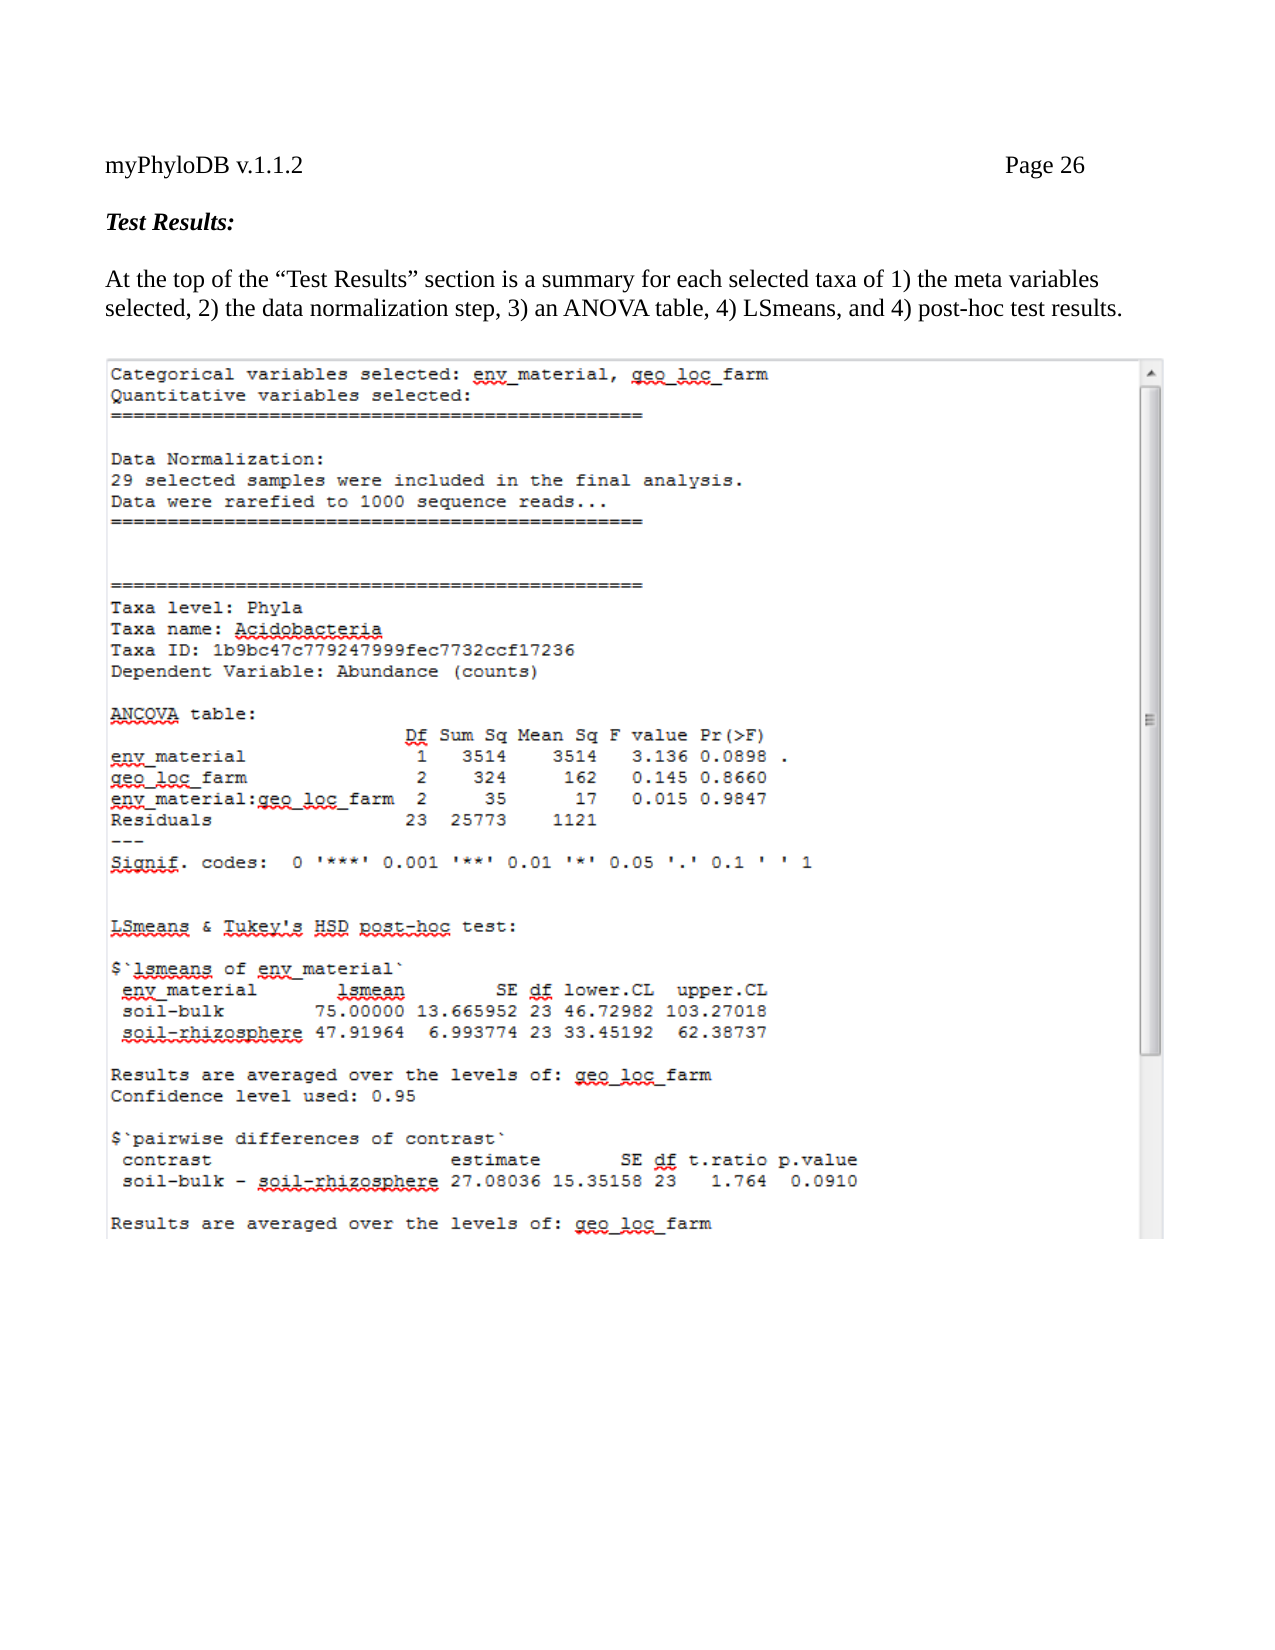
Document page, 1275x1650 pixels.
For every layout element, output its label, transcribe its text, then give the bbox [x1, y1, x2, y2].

text Test Results: [105, 207, 1170, 236]
picture [105, 350, 1170, 1239]
text At the top of the “Test Results” section is a summary for each selected taxa of 1) the meta variables selected, 2) the data normalization step, 3) an ANOVA table, 4) LSmeans, and 4) post-hoc test results. [105, 264, 1170, 322]
